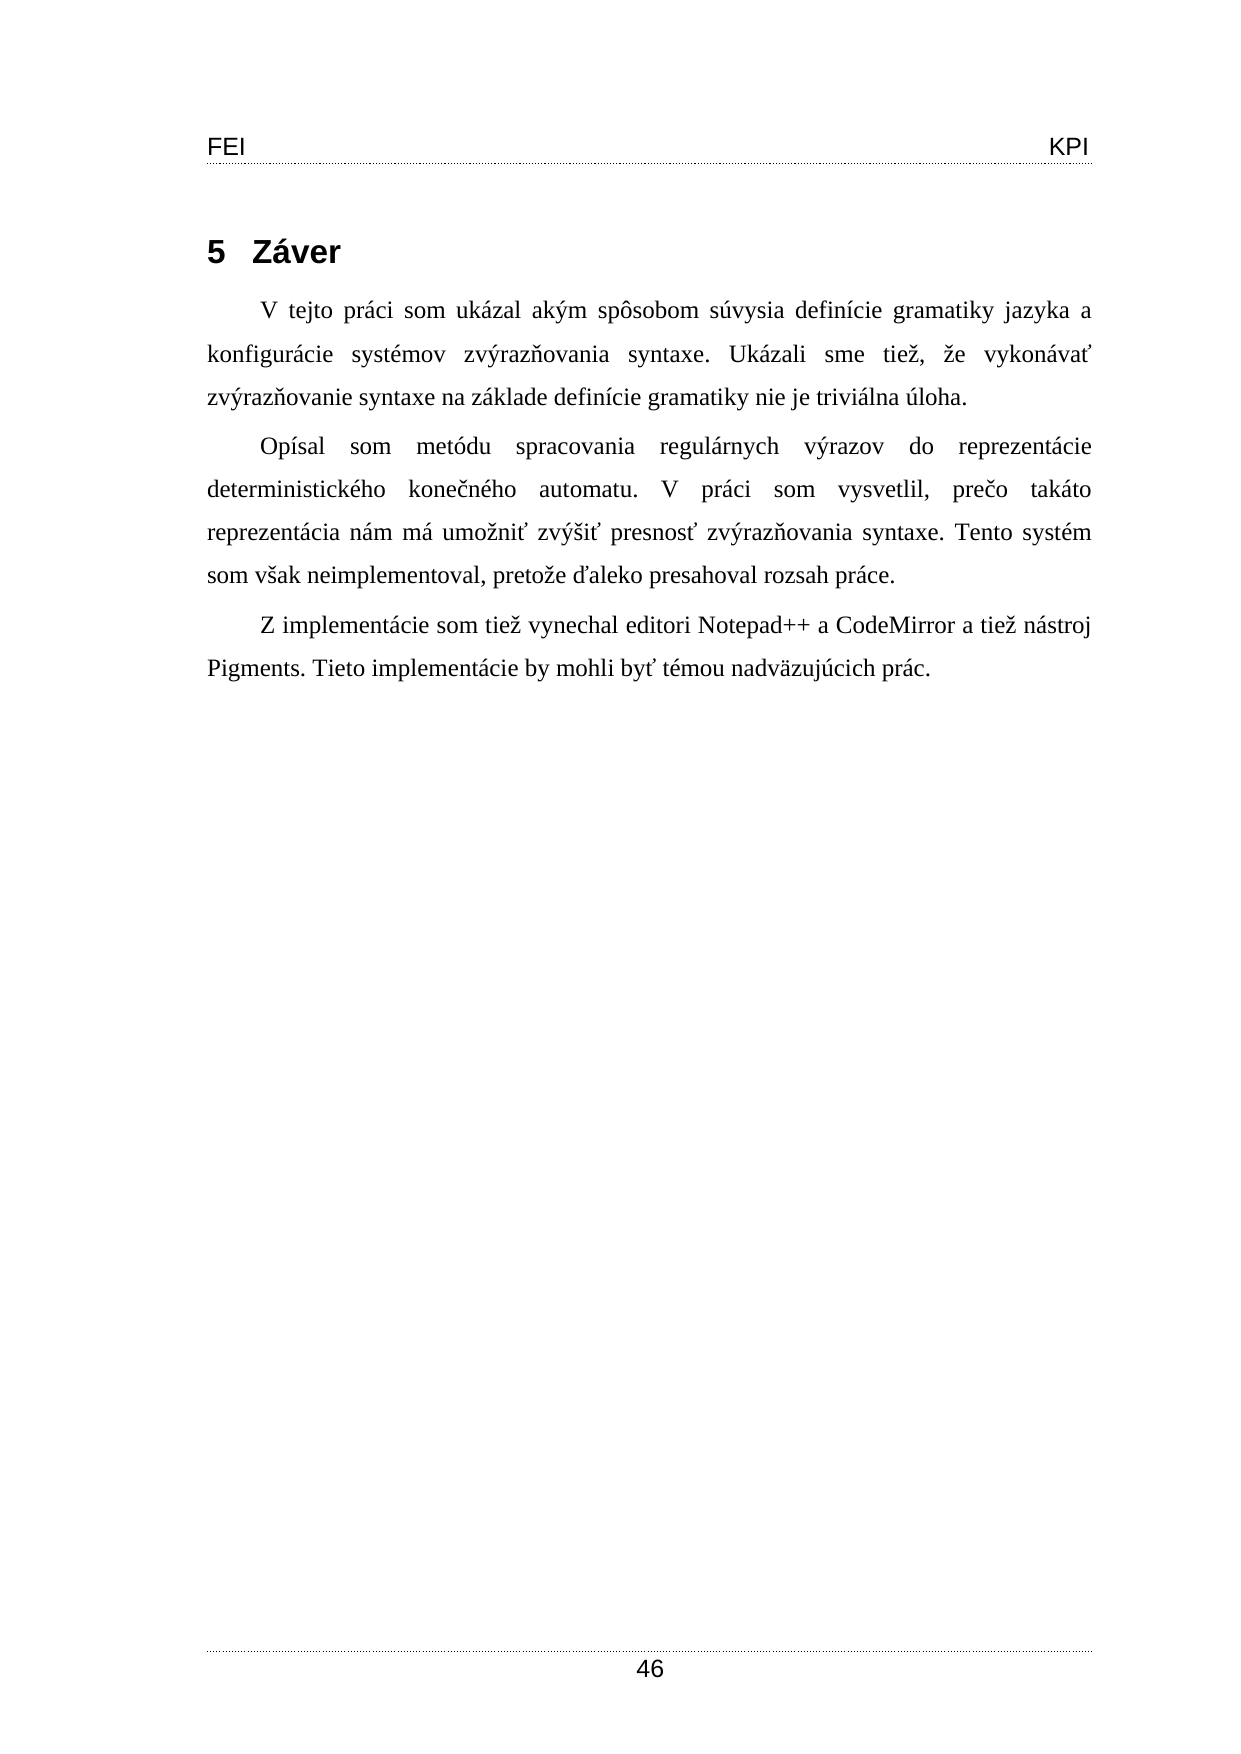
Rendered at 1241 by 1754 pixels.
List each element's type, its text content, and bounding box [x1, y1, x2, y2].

text Opísal som metódu spracovania regulárnych výrazov do reprezentácie deterministického konečného automatu. V práci som vysvetlil, prečo takáto reprezentácia nám má umožniť zvýšiť presnosť zvýrazňovania syntaxe. Tento systém som však neimplementoval, pretože ďaleko presahoval rozsah práce. [207, 431, 1092, 589]
list Záver [207, 232, 1092, 270]
text V tejto práci som ukázal akým spôsobom súvysia definície gramatiky jazyka a konfigurácie systémov zvýrazňovania syntaxe. Ukázali sme tiež, že vykonávať zvýrazňovanie syntaxe na základe definície gramatiky nie je triviálna úloha. [207, 296, 1092, 411]
text Z implementácie som tiež vynechal editori Notepad++ a CodeMirror a tiež nástroj Pigments. Tieto implementácie by mohli byť témou nadväzujúcich prác. [207, 610, 1092, 682]
